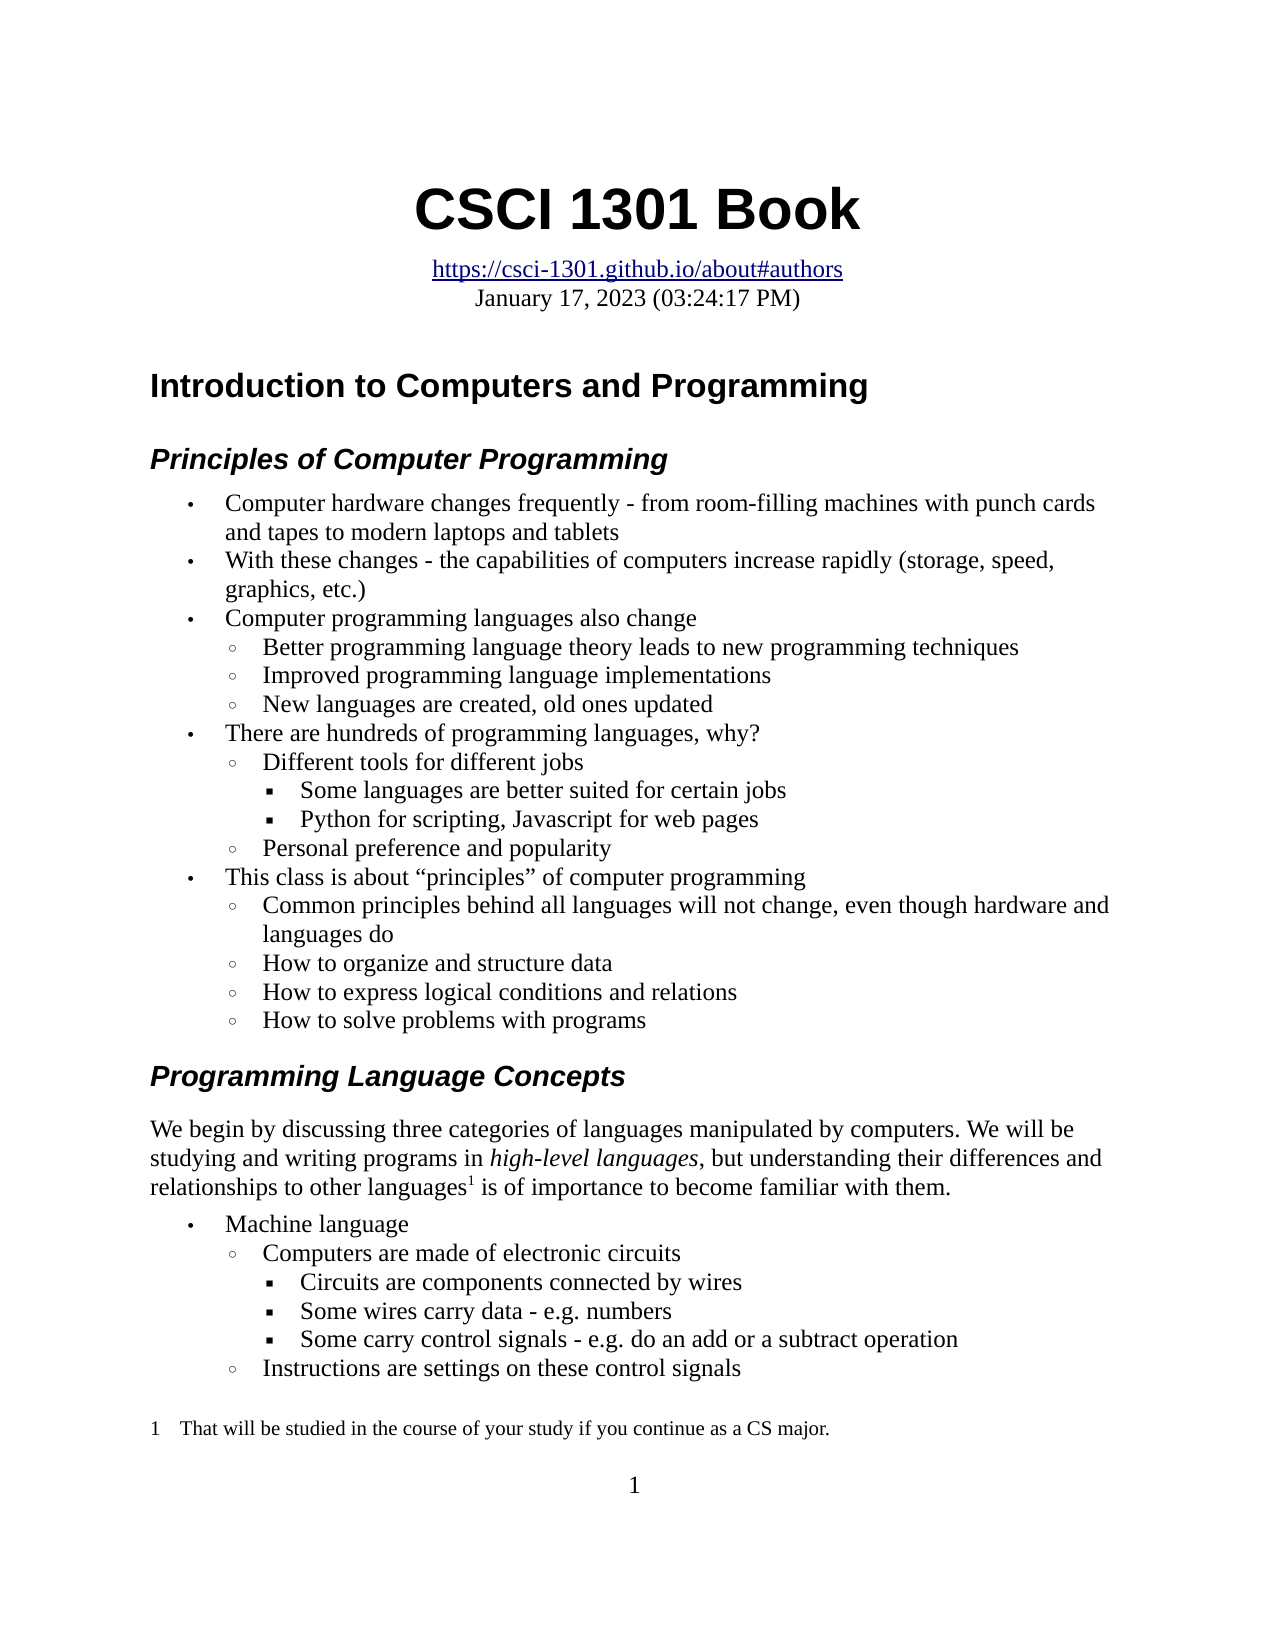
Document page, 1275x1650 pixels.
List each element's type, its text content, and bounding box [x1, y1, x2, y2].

text https://csci-1301.github.io/about#authors [150, 254, 1125, 283]
list Personal preference and popularity [225, 833, 1125, 862]
list How to solve problems with programs [225, 1006, 1125, 1034]
text January 17, 2023 (03:24:17 PM) [150, 283, 1125, 312]
title CSCI 1301 Book [150, 175, 1125, 242]
list Some languages are better suited for certain jobs [262, 776, 1125, 804]
list Common principles behind all languages will not change, even though hardware and languages do [225, 891, 1125, 948]
list This class is about “principles” of computer programming [187, 862, 1125, 891]
list Python for scripting, Javascript for web pages [262, 804, 1125, 833]
list Computers are made of electronic circuits [225, 1238, 1125, 1267]
list Some carry control signals - e.g. do an add or a subtract operation [262, 1324, 1125, 1353]
list There are hundreds of programming languages, why? [187, 718, 1125, 747]
list Machine language [187, 1209, 1125, 1238]
list Instructions are settings on these control signals [225, 1353, 1125, 1382]
list Computer hardware changes frequently - from room-filling machines with punch cards and tapes to modern laptops and tablets [187, 488, 1125, 546]
list How to express logical conditions and relations [225, 977, 1125, 1006]
text We begin by discussing three categories of languages manipulated by computers. We will be studying and writing programs in high-level languages, but understanding their differences and relationships to other languages is of importance to become familiar with them. [150, 1114, 1125, 1201]
subtitle Programming Language Concepts [150, 1059, 1125, 1093]
list With these changes - the capabilities of computers increase rapidly (storage, speed, graphics, etc.) [187, 546, 1125, 603]
list Better programming language theory leads to new programming techniques [225, 632, 1125, 661]
list Improved programming language implementations [225, 661, 1125, 689]
list Computer programming languages also change [187, 603, 1125, 632]
list Some wires carry data - e.g. numbers [262, 1296, 1125, 1324]
list How to organize and structure data [225, 948, 1125, 977]
list New languages are created, old ones updated [225, 689, 1125, 718]
text That will be studied in the course of your study if you continue as a CS major. [150, 1416, 1125, 1440]
list Circuits are components connected by wires [262, 1267, 1125, 1296]
subtitle Introduction to Computers and Programming [150, 366, 1125, 404]
list Different tools for different jobs [225, 747, 1125, 776]
subtitle Principles of Computer Programming [150, 442, 1125, 476]
